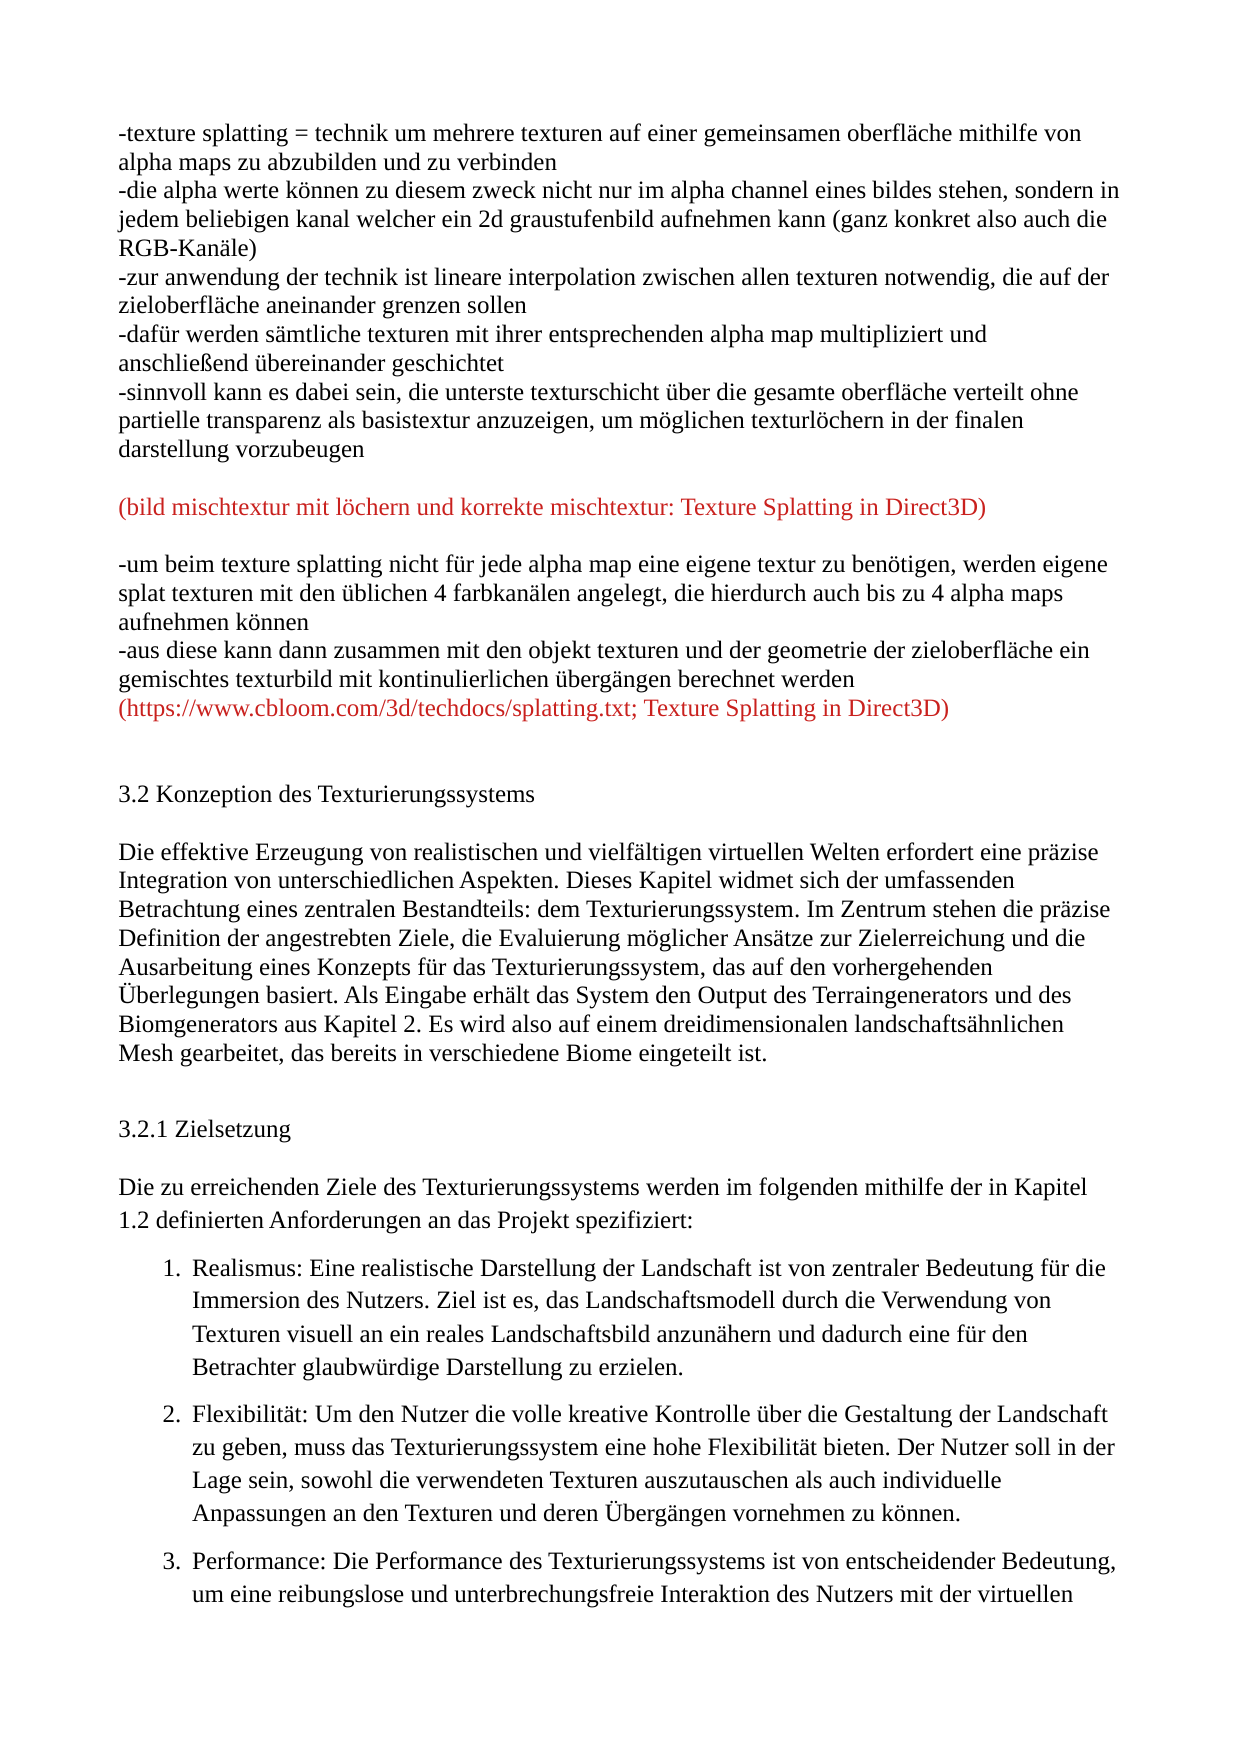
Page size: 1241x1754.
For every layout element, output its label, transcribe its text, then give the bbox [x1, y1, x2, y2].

text -aus diese kann dann zusammen mit den objekt texturen und der geometrie der zieloberfläche ein gemischtes texturbild mit kontinulierlichen übergängen berechnet werden (https://www.cbloom.com/3d/techdocs/splatting.txt; Texture Splatting in Direct3D) [118, 636, 1122, 722]
list Flexibilität: Um den Nutzer die volle kreative Kontrolle über die Gestaltung der Landschaft zu geben, muss das Texturierungssystem eine hohe Flexibilität bieten. Der Nutzer soll in der Lage sein, sowohl die verwendeten Texturen auszutauschen als auch individuelle Anpassungen an den Texturen und deren Übergängen vornehmen zu können. [162, 1399, 1122, 1527]
list Performance: Die Performance des Texturierungssystems ist von entscheidender Bedeutung, um eine reibungslose und unterbrechungsfreie Interaktion des Nutzers mit der virtuellen [162, 1546, 1122, 1608]
list Realismus: Eine realistische Darstellung der Landschaft ist von zentraler Bedeutung für die Immersion des Nutzers. Ziel ist es, das Landschaftsmodell durch die Verwendung von Texturen visuell an ein reales Landschaftsbild anzunähern und dadurch eine für den Betrachter glaubwürdige Darstellung zu erzielen. [162, 1253, 1122, 1380]
text -zur anwendung der technik ist lineare interpolation zwischen allen texturen notwendig, die auf der zieloberfläche aneinander grenzen sollen [118, 262, 1122, 319]
text 3.2.1 Zielsetzung [118, 1114, 1122, 1143]
text -sinnvoll kann es dabei sein, die unterste texturschicht über die gesamte oberfläche verteilt ohne partielle transparenz als basistextur anzuzeigen, um möglichen texturlöchern in der finalen darstellung vorzubeugen [118, 377, 1122, 463]
text Die zu erreichenden Ziele des Texturierungssystems werden im folgenden mithilfe der in Kapitel 1.2 definierten Anforderungen an das Projekt spezifiziert: [118, 1172, 1122, 1234]
text -texture splatting = technik um mehrere texturen auf einer gemeinsamen oberfläche mithilfe von alpha maps zu abzubilden und zu verbinden [118, 118, 1122, 176]
text -die alpha werte können zu diesem zweck nicht nur im alpha channel eines bildes stehen, sondern in jedem beliebigen kanal welcher ein 2d graustufenbild aufnehmen kann (ganz konkret also auch die RGB-Kanäle) [118, 176, 1122, 262]
text 3.2 Konzeption des Texturierungssystems [118, 779, 1122, 808]
text -dafür werden sämtliche texturen mit ihrer entsprechenden alpha map multipliziert und anschließend übereinander geschichtet [118, 319, 1122, 377]
text (bild mischtextur mit löchern und korrekte mischtextur: Texture Splatting in Direct3D) [118, 492, 1122, 521]
text Die effektive Erzeugung von realistischen und vielfältigen virtuellen Welten erfordert eine präzise Integration von unterschiedlichen Aspekten. Dieses Kapitel widmet sich der umfassenden Betrachtung eines zentralen Bestandteils: dem Texturierungssystem. Im Zentrum stehen die präzise Definition der angestrebten Ziele, die Evaluierung möglicher Ansätze zur Zielerreichung und die Ausarbeitung eines Konzepts für das Texturierungssystem, das auf den vorhergehenden Überlegungen basiert. Als Eingabe erhält das System den Output des Terraingenerators und des Biomgenerators aus Kapitel 2. Es wird also auf einem dreidimensionalen landschaftsähnlichen Mesh gearbeitet, das bereits in verschiedene Biome eingeteilt ist. [118, 837, 1122, 1067]
text -um beim texture splatting nicht für jede alpha map eine eigene textur zu benötigen, werden eigene splat texturen mit den üblichen 4 farbkanälen angelegt, die hierdurch auch bis zu 4 alpha maps aufnehmen können [118, 549, 1122, 636]
